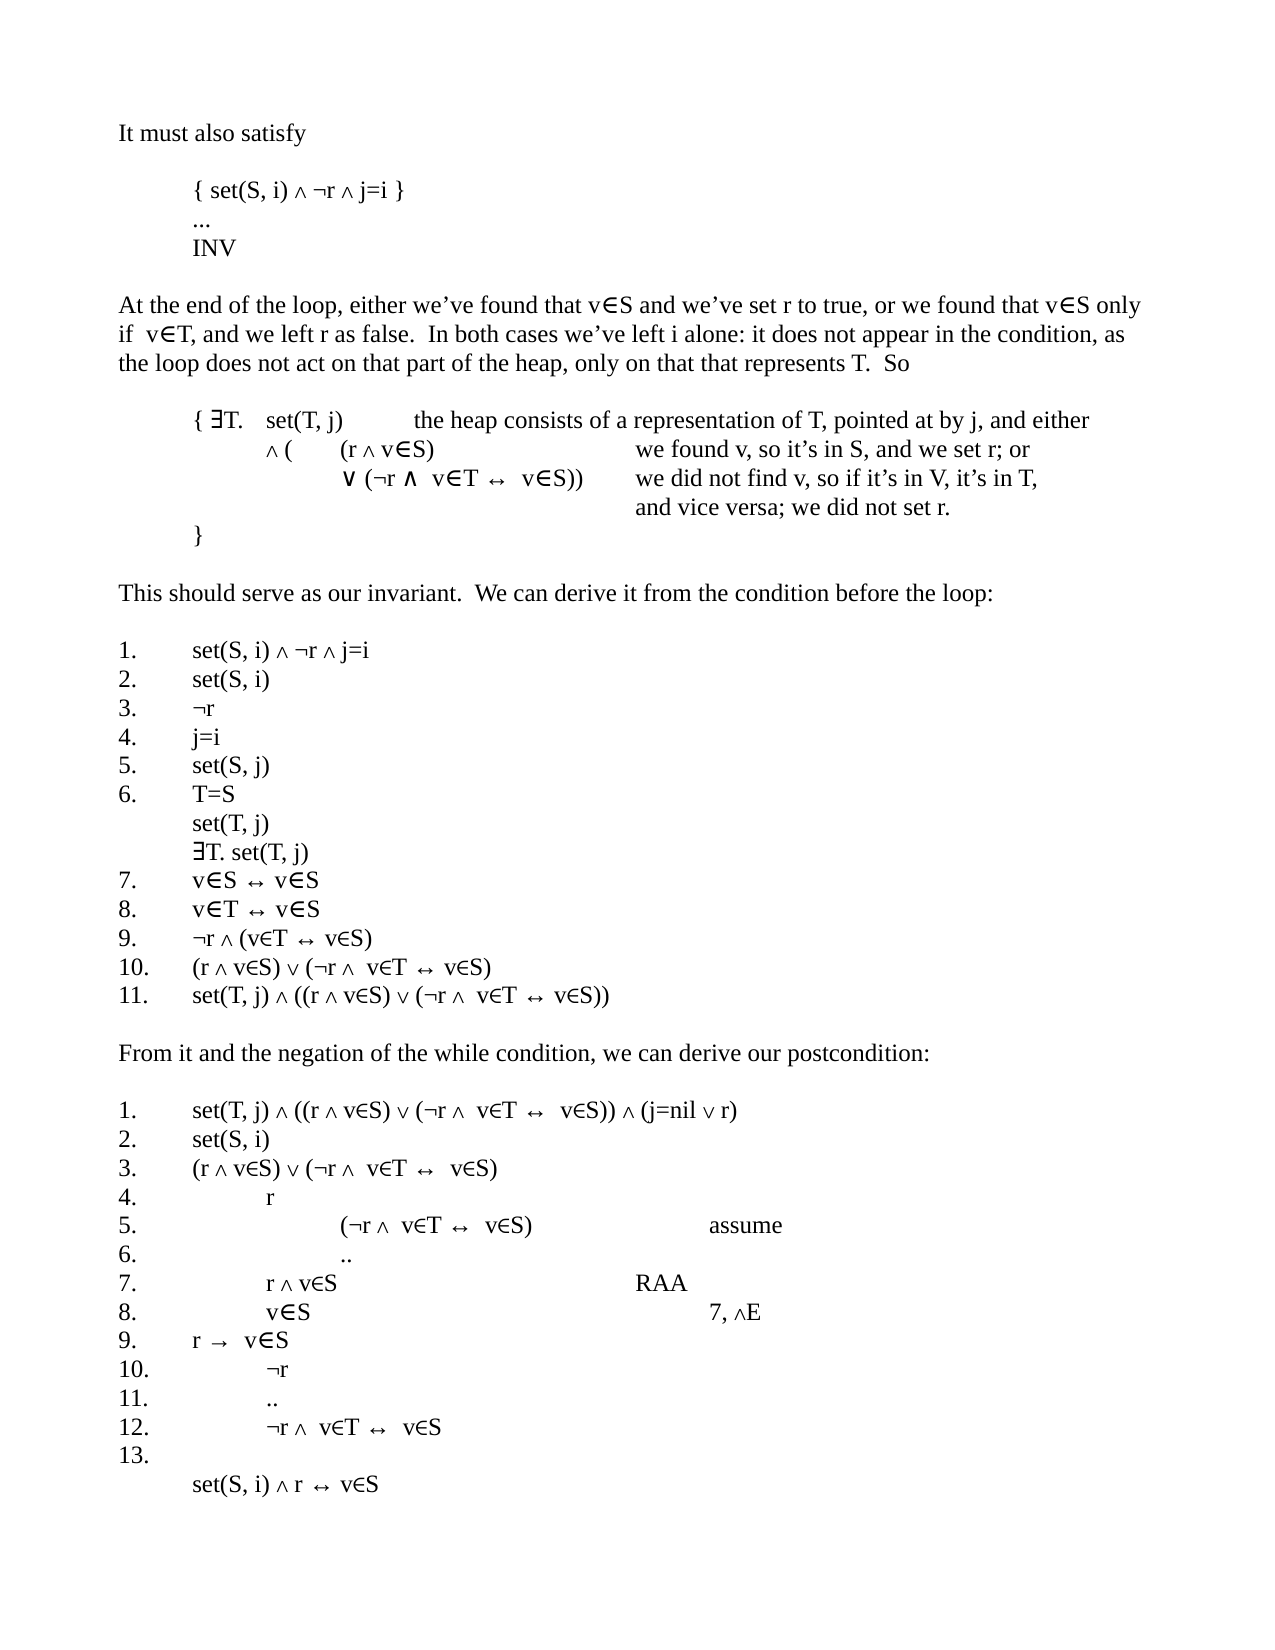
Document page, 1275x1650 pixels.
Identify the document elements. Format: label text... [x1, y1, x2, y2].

text ∨ (¬r ∧ v∈T ↔ v∈S)) we did not find v, so if it’s in V, it’s in T, [118, 463, 1157, 492]
text From it and the negation of the while condition, we can derive our postcondition: [118, 1038, 1157, 1067]
text 11. set(T, j) ∧ ((r ∧ v∈S) ∨ (¬r ∧ v∈T ↔ v∈S)) [118, 981, 1157, 1009]
text 8. v∈S 7, ∧E [118, 1297, 1157, 1326]
text 7. r ∧ v∈S RAA [118, 1268, 1157, 1297]
text 6. T=S [118, 779, 1157, 808]
text 6. .. [118, 1239, 1157, 1268]
text set(S, i) ∧ r ↔ v∈S [118, 1469, 1157, 1498]
text 2. set(S, i) [118, 1124, 1157, 1153]
text 3. (r ∧ v∈S) ∨ (¬r ∧ v∈T ↔ v∈S) [118, 1153, 1157, 1182]
text 9. ¬r ∧ (v∈T ↔ v∈S) [118, 923, 1157, 952]
text INV [118, 233, 1157, 262]
text This should serve as our invariant. We can derive it from the condition before the loop: [118, 578, 1157, 607]
text 13. [118, 1441, 1157, 1469]
text ... [118, 204, 1157, 233]
text 9. r → v∈S [118, 1326, 1157, 1354]
text and vice versa; we did not set r. [118, 492, 1157, 521]
text 1. set(S, i) ∧ ¬r ∧ j=i [118, 636, 1157, 664]
text At the end of the loop, either we’ve found that v∈S and we’ve set r to true, or we found that v∈S only if v∈T, and we left r as false. In both cases we’ve left i alone: it does not appear in the condition, as the loop does not act on that part of the heap, only on that that represents T. So [118, 291, 1157, 377]
text 4. r [118, 1182, 1157, 1211]
text 3. ¬r [118, 693, 1157, 722]
text 5. (¬r ∧ v∈T ↔ v∈S) assume [118, 1211, 1157, 1239]
text ∧ ( (r ∧ v∈S) we found v, so it’s in S, and we set r; or [118, 434, 1157, 463]
text 10. (r ∧ v∈S) ∨ (¬r ∧ v∈T ↔ v∈S) [118, 952, 1157, 981]
text It must also satisfy [118, 118, 1157, 147]
text 11. .. [118, 1383, 1157, 1412]
text 10. ¬r [118, 1354, 1157, 1383]
text 8. v∈T ↔ v∈S [118, 894, 1157, 923]
text 4. j=i [118, 722, 1157, 751]
text 7. v∈S ↔ v∈S [118, 866, 1157, 894]
text set(T, j) [118, 808, 1157, 837]
text { set(S, i) ∧ ¬r ∧ j=i } [118, 176, 1157, 204]
text { ∃T. set(T, j) the heap consists of a representation of T, pointed at by j, and either [118, 406, 1157, 434]
text 12. ¬r ∧ v∈T ↔ v∈S [118, 1412, 1157, 1441]
text } [118, 521, 1157, 549]
text 5. set(S, j) [118, 751, 1157, 779]
text 1. set(T, j) ∧ ((r ∧ v∈S) ∨ (¬r ∧ v∈T ↔ v∈S)) ∧ (j=nil ∨ r) [118, 1096, 1157, 1124]
text ∃T. set(T, j) [118, 837, 1157, 866]
text 2. set(S, i) [118, 664, 1157, 693]
